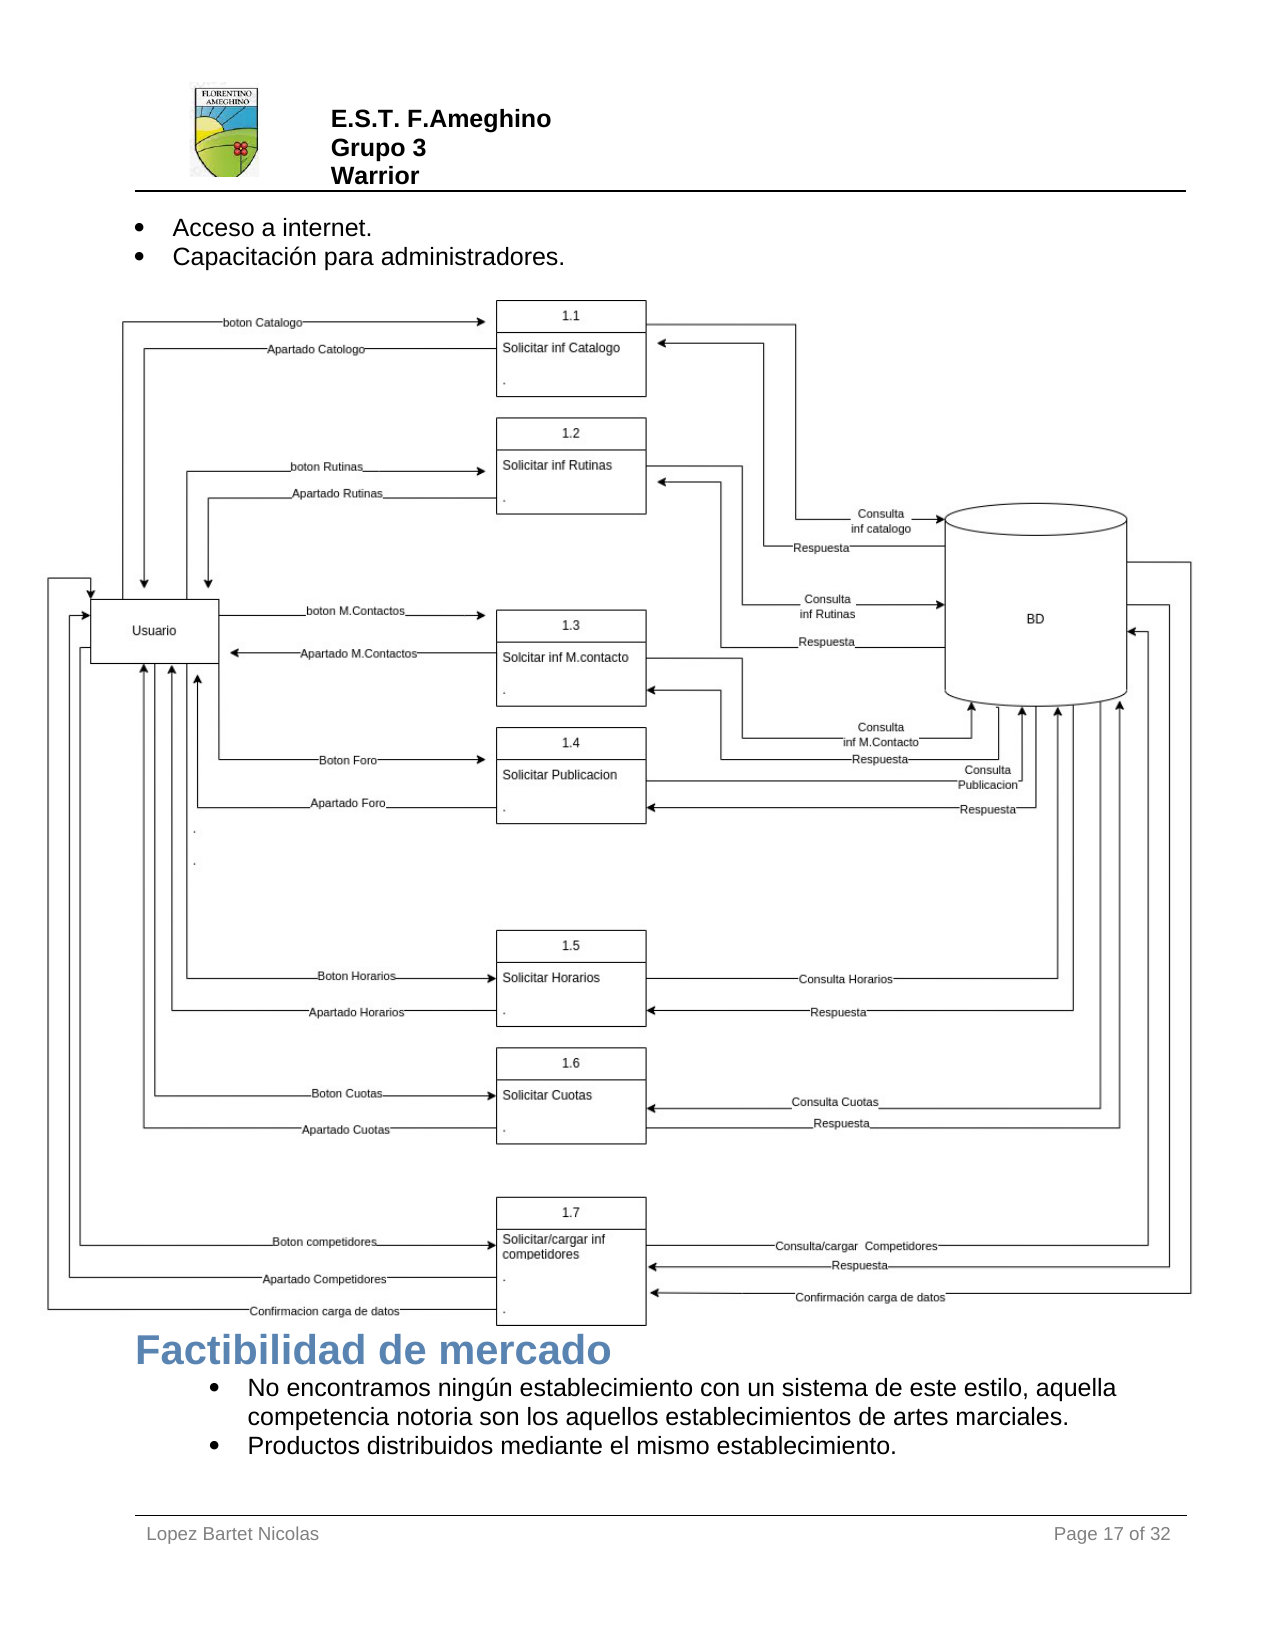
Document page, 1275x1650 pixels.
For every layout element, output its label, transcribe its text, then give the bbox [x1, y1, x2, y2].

picture [189, 82, 260, 177]
list No encontramos ningún establecimiento con un sistema de este estilo, aquella competencia notoria son los aquellos establecimientos de artes marciales. [210, 1373, 1140, 1431]
list Capacitación para administradores. [135, 242, 1140, 271]
subtitle Factibilidad de mercado [135, 1326, 1140, 1373]
list Acceso a internet. [135, 213, 1140, 242]
picture [40, 300, 1201, 1326]
list Productos distribuidos mediante el mismo establecimiento. [210, 1431, 1140, 1459]
